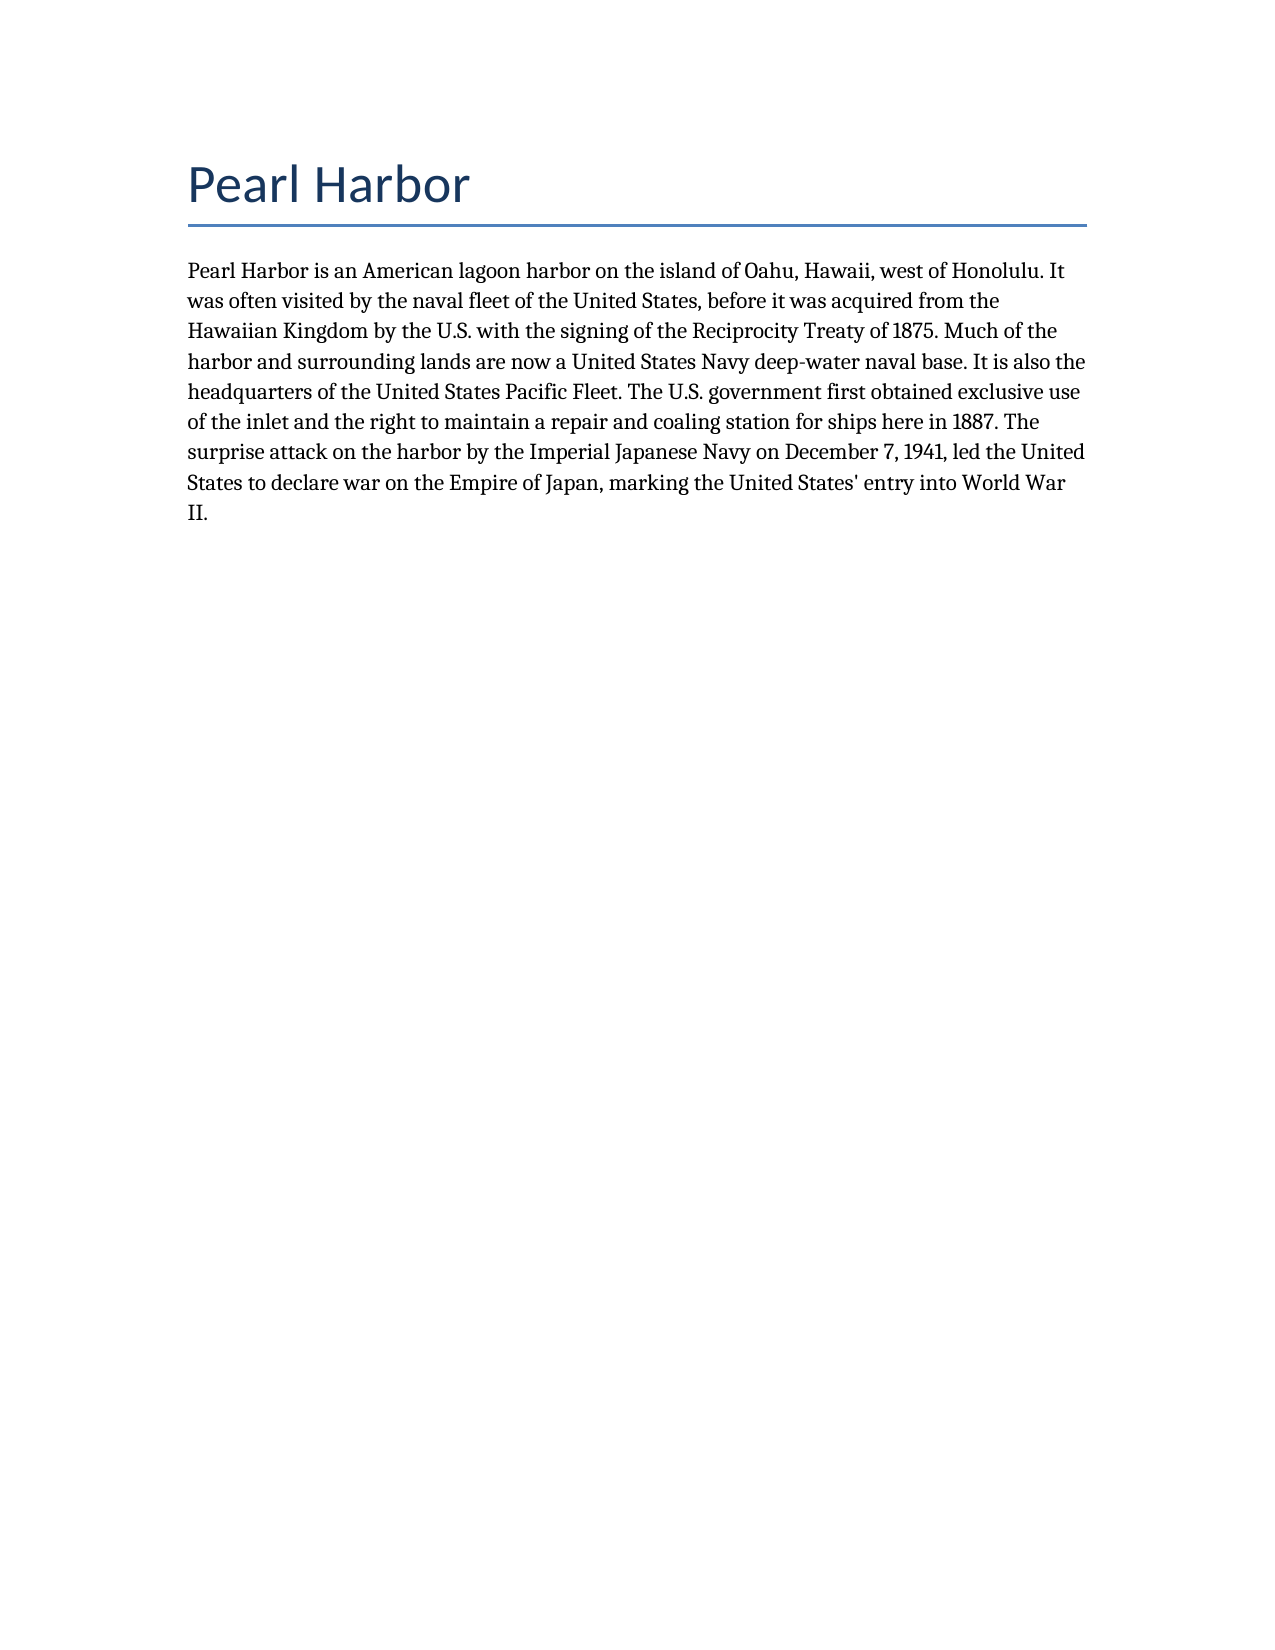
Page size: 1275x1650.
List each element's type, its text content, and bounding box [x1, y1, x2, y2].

title Pearl Harbor [187, 150, 1087, 227]
text Pearl Harbor is an American lagoon harbor on the island of Oahu, Hawaii, west of Honolulu. It was often visited by the naval fleet of the United States, before it was acquired from the Hawaiian Kingdom by the U.S. with the signing of the Reciprocity Treaty of 1875. Much of the harbor and surrounding lands are now a United States Navy deep-water naval base. It is also the headquarters of the United States Pacific Fleet. The U.S. government first obtained exclusive use of the inlet and the right to maintain a repair and coaling station for ships here in 1887. The surprise attack on the harbor by the Imperial Japanese Navy on December 7, 1941, led the United States to declare war on the Empire of Japan, marking the United States' entry into World War II. [187, 258, 1087, 526]
